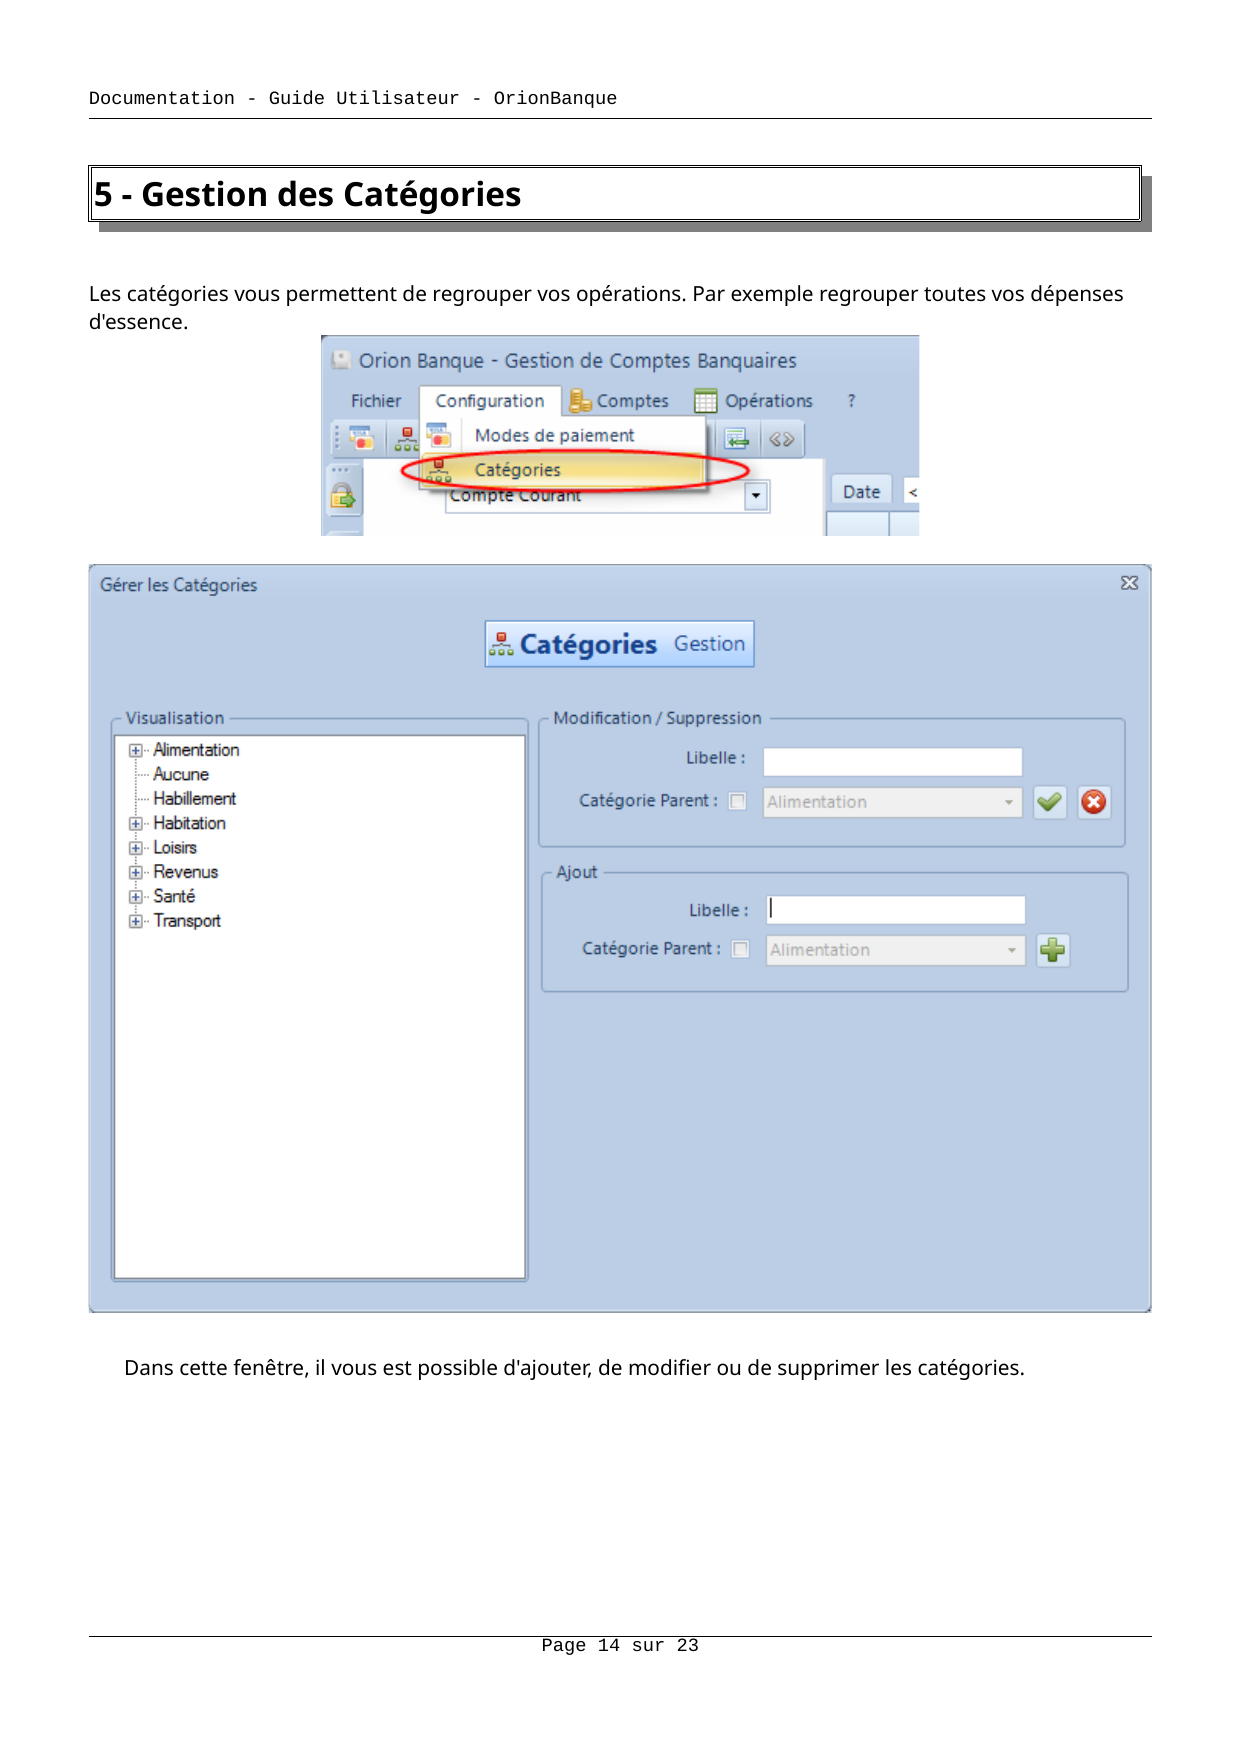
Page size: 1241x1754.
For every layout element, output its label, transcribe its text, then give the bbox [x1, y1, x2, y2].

text Dans cette fenêtre, il vous est possible d'ajouter, de modifier ou de supprimer les catégories. [88, 1353, 1152, 1382]
picture [321, 335, 920, 536]
picture [88, 564, 1152, 1313]
text Les catégories vous permettent de regrouper vos opérations. Par exemple regrouper toutes vos dépenses d'essence. [88, 279, 1152, 336]
subtitle Gestion des Catégories [89, 166, 1141, 221]
